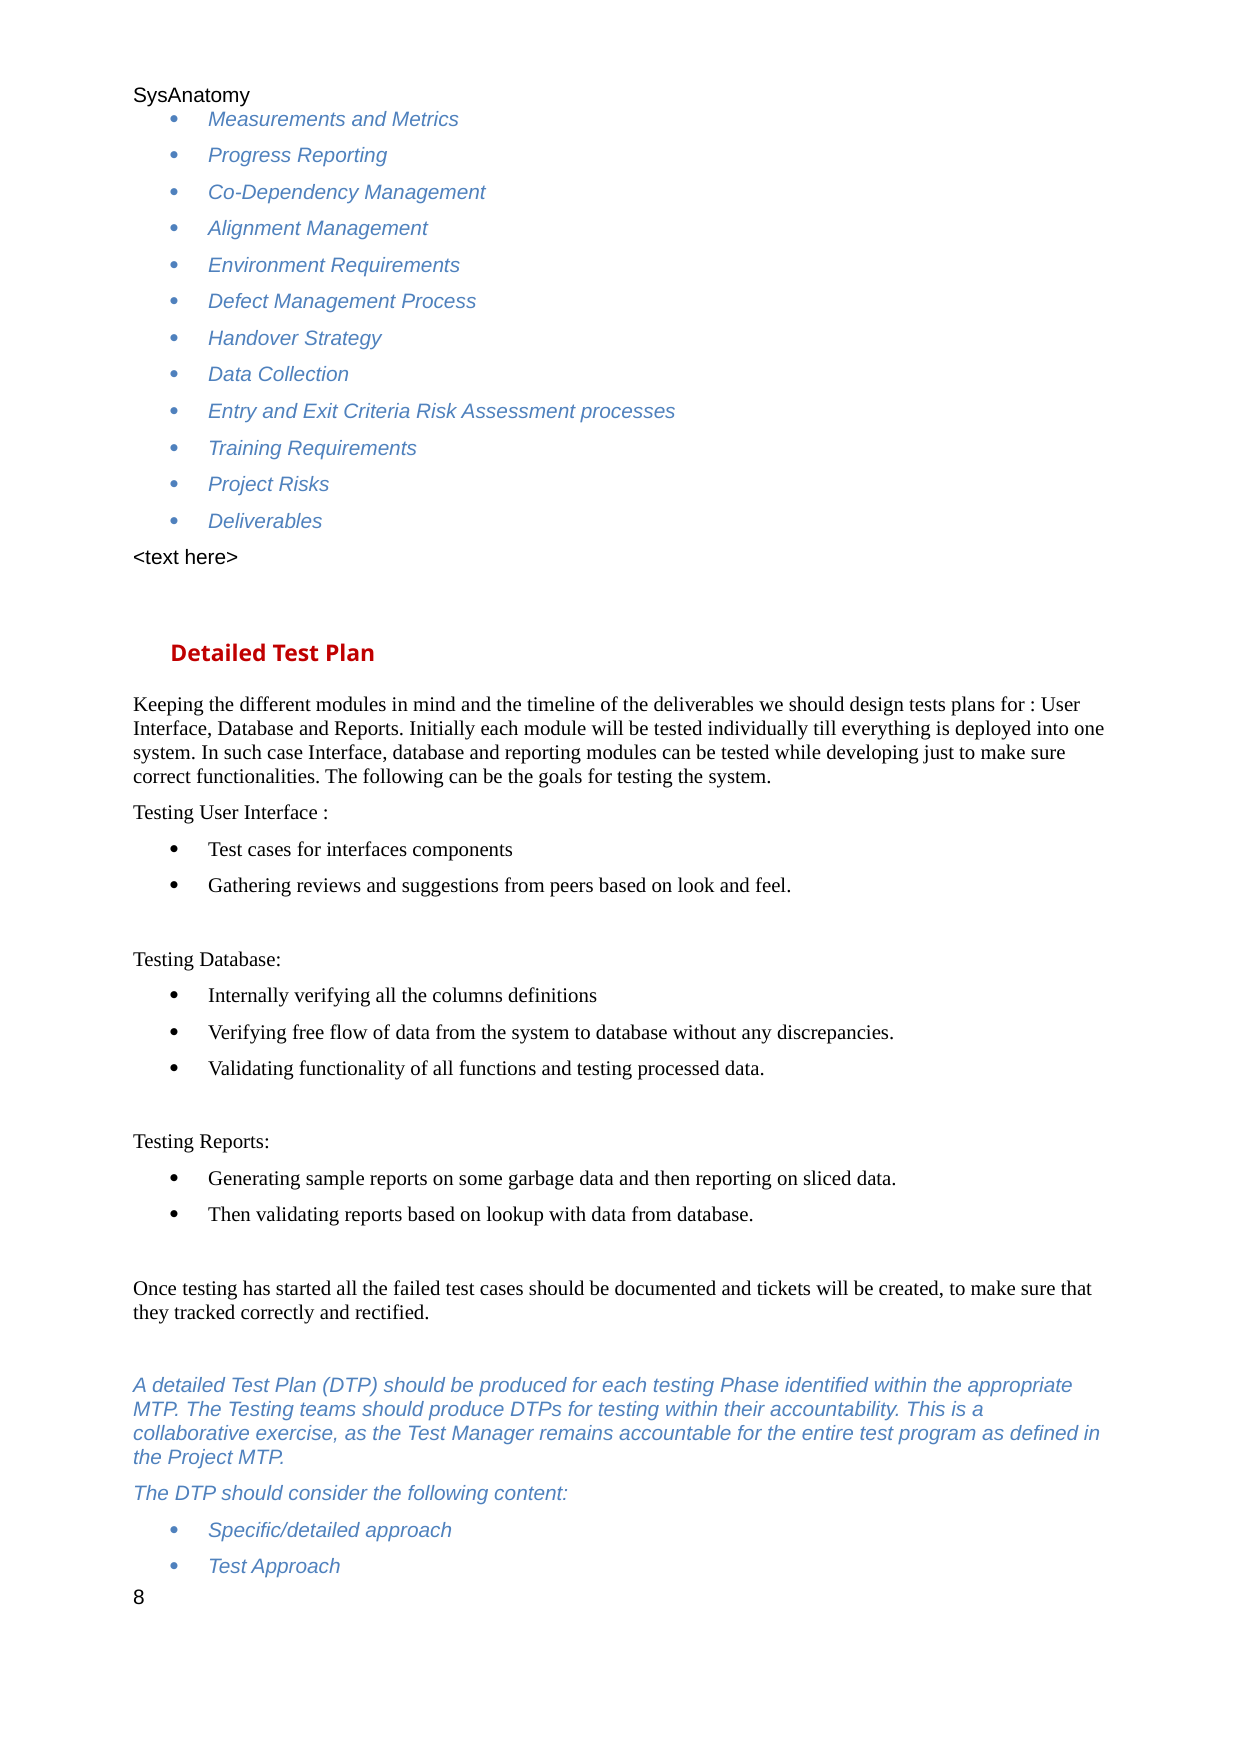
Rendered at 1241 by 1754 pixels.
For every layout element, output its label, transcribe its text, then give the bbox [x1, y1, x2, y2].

list Entry and Exit Criteria Risk Assessment processes [170, 399, 1107, 423]
text The DTP should consider the following content: [133, 1481, 1107, 1505]
text Testing User Interface : [133, 800, 1107, 824]
list Specific/detailed approach [170, 1517, 1107, 1542]
text Testing Reports: [133, 1129, 1107, 1153]
list Internally verifying all the columns definitions [170, 983, 1107, 1007]
list Alignment Management [170, 216, 1107, 240]
text A detailed Test Plan (DTP) should be produced for each testing Phase identified within the appropriate MTP. The Testing teams should produce DTPs for testing within their accountability. This is a collaborative exercise, as the Test Manager remains accountable for the entire test program as defined in the Project MTP. [133, 1373, 1107, 1468]
list Co-Dependency Management [170, 179, 1107, 203]
list Then validating reports based on lookup with data from database. [170, 1202, 1107, 1226]
subtitle Detailed Test Plan [170, 637, 1107, 668]
list Data Collection [170, 362, 1107, 386]
list Training Requirements [170, 435, 1107, 459]
list Test cases for interfaces components [170, 837, 1107, 861]
list Project Risks [170, 472, 1107, 496]
list Deliverables [170, 508, 1107, 533]
text Keeping the different modules in mind and the timeline of the deliverables we should design tests plans for : User Interface, Database and Reports. Initially each module will be tested individually till everything is deployed into one system. In such case Interface, database and reporting modules can be tested while developing just to make sure correct functionalities. The following can be the goals for testing the system. [133, 691, 1107, 788]
text Testing Database: [133, 946, 1107, 971]
list Measurements and Metrics [170, 106, 1107, 130]
text <text here> [133, 545, 1107, 569]
list Test Approach [170, 1554, 1107, 1578]
list Gathering reviews and suggestions from peers based on look and feel. [170, 873, 1107, 897]
list Defect Management Process [170, 289, 1107, 313]
list Environment Requirements [170, 253, 1107, 277]
list Validating functionality of all functions and testing processed data. [170, 1056, 1107, 1080]
text Once testing has started all the failed test cases should be documented and tickets will be created, to make sure that they tracked correctly and rectified. [133, 1276, 1107, 1324]
list Generating sample reports on some garbage data and then reporting on sliced data. [170, 1166, 1107, 1190]
list Progress Reporting [170, 143, 1107, 167]
list Verifying free flow of data from the system to database without any discrepancies. [170, 1019, 1107, 1044]
list Handover Strategy [170, 326, 1107, 350]
